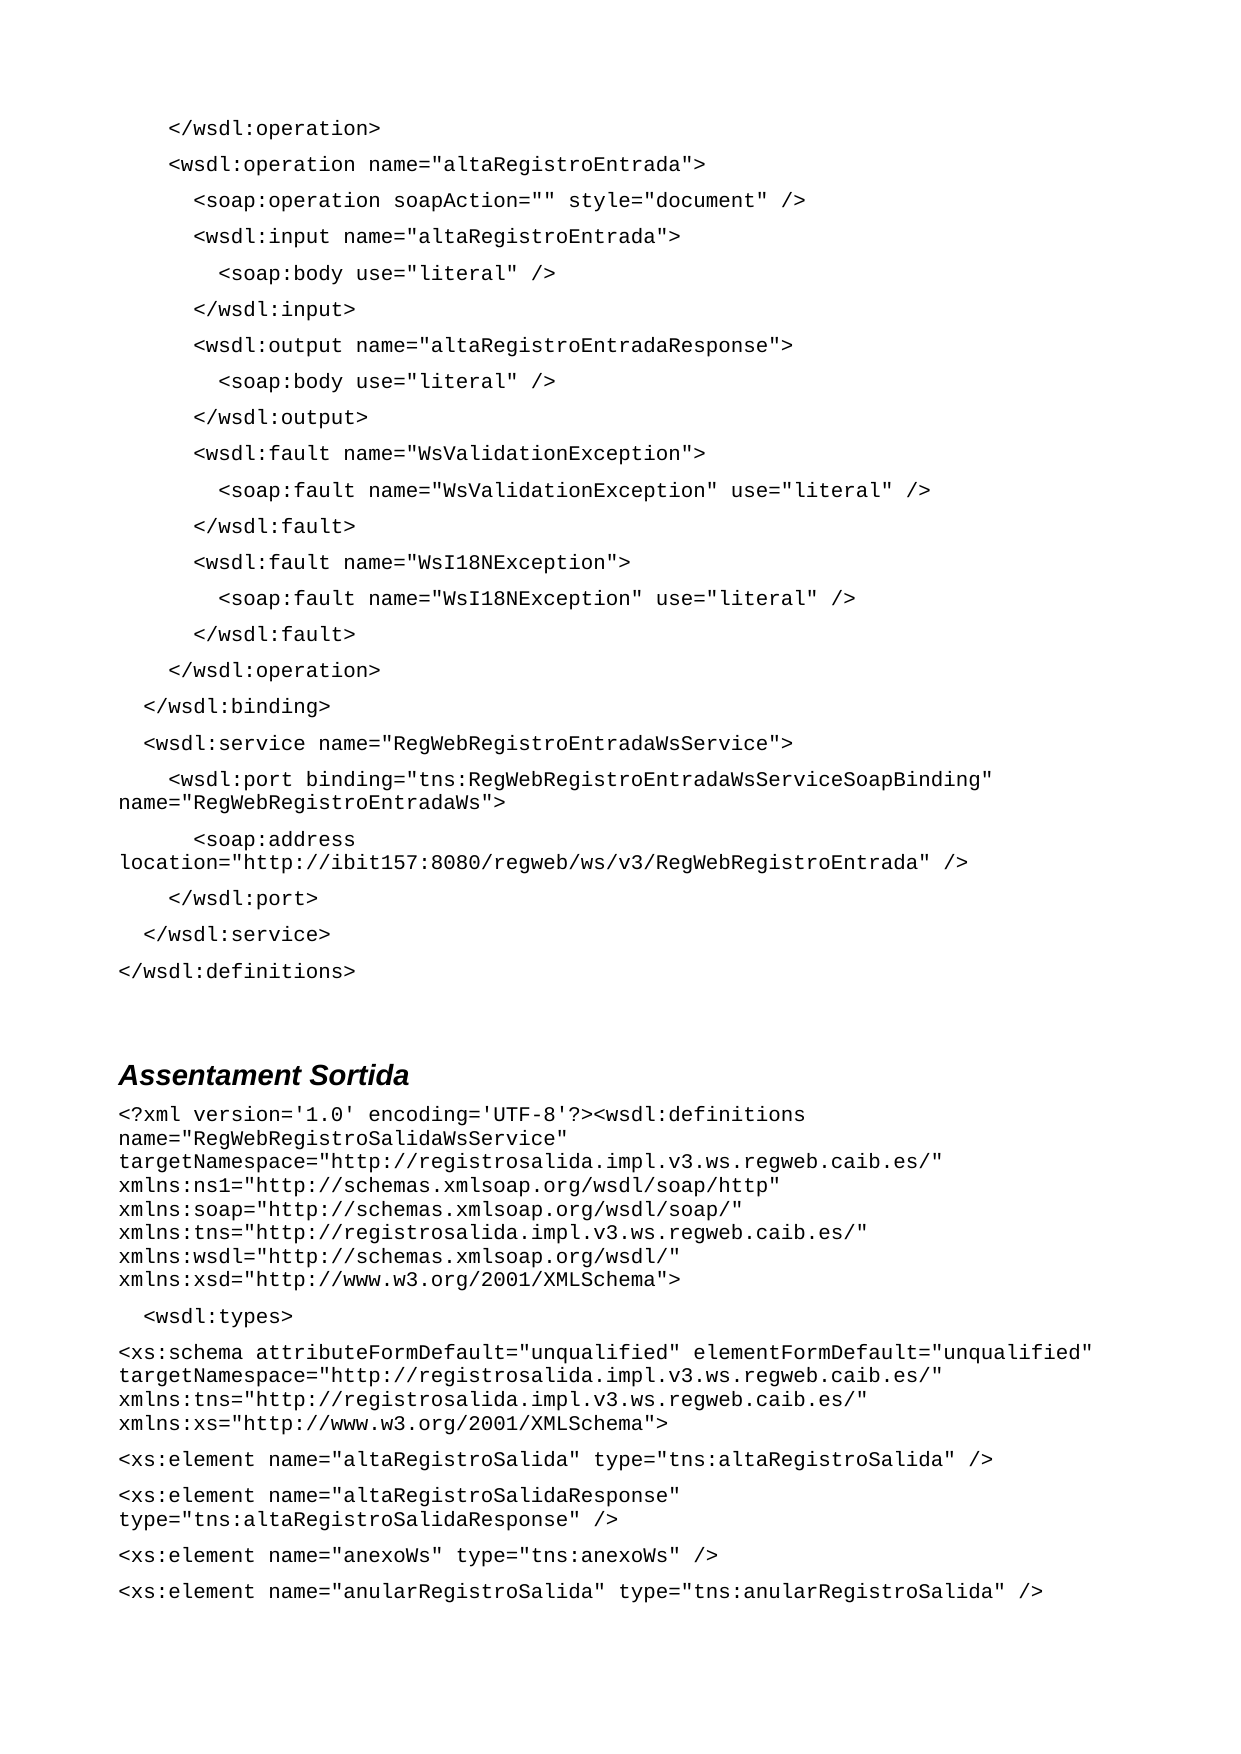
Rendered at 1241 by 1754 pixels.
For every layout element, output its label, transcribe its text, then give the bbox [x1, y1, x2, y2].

text </wsdl:operation> [118, 118, 1122, 142]
text </wsdl:input> [118, 299, 1122, 322]
text <wsdl:service name="RegWebRegistroEntradaWsService"> [118, 733, 1122, 756]
text <xs:element name="anexoWs" type="tns:anexoWs" /> [118, 1545, 1122, 1568]
text <wsdl:fault name="WsValidationException"> [118, 443, 1122, 467]
text <soap:operation soapAction="" style="document" /> [118, 190, 1122, 214]
text </wsdl:definitions> [118, 961, 1122, 984]
text <soap:body use="literal" /> [118, 371, 1122, 395]
text </wsdl:port> [118, 888, 1122, 912]
text <?xml version='1.0' encoding='UTF-8'?><wsdl:definitions name="RegWebRegistroSalidaWsService" targetNamespace="http://registrosalida.impl.v3.ws.regweb.caib.es/" xmlns:ns1="http://schemas.xmlsoap.org/wsdl/soap/http" xmlns:soap="http://schemas.xmlsoap.org/wsdl/soap/" xmlns:tns="http://registrosalida.impl.v3.ws.regweb.caib.es/" xmlns:wsdl="http://schemas.xmlsoap.org/wsdl/" xmlns:xsd="http://www.w3.org/2001/XMLSchema"> [118, 1104, 1122, 1293]
text <wsdl:output name="altaRegistroEntradaResponse"> [118, 335, 1122, 359]
text </wsdl:operation> [118, 660, 1122, 684]
text <wsdl:input name="altaRegistroEntrada"> [118, 227, 1122, 250]
text </wsdl:service> [118, 924, 1122, 948]
text <soap:fault name="WsI18NException" use="literal" /> [118, 588, 1122, 612]
text <xs:schema attributeFormDefault="unqualified" elementFormDefault="unqualified" targetNamespace="http://registrosalida.impl.v3.ws.regweb.caib.es/" xmlns:tns="http://registrosalida.impl.v3.ws.regweb.caib.es/" xmlns:xs="http://www.w3.org/2001/XMLSchema"> [118, 1342, 1122, 1436]
text <soap:body use="literal" /> [118, 263, 1122, 286]
text <xs:element name="altaRegistroSalidaResponse" type="tns:altaRegistroSalidaResponse" /> [118, 1485, 1122, 1532]
text <xs:element name="anularRegistroSalida" type="tns:anularRegistroSalida" /> [118, 1581, 1122, 1604]
text </wsdl:fault> [118, 516, 1122, 539]
text </wsdl:binding> [118, 696, 1122, 720]
text <soap:fault name="WsValidationException" use="literal" /> [118, 479, 1122, 503]
text <wsdl:operation name="altaRegistroEntrada"> [118, 154, 1122, 178]
subtitle Assentament Sortida [118, 1058, 1122, 1091]
text <wsdl:port binding="tns:RegWebRegistroEntradaWsServiceSoapBinding" name="RegWebRegistroEntradaWs"> [118, 769, 1122, 816]
text </wsdl:output> [118, 407, 1122, 431]
text <wsdl:fault name="WsI18NException"> [118, 552, 1122, 576]
text <soap:address location="http://ibit157:8080/regweb/ws/v3/RegWebRegistroEntrada" /> [118, 828, 1122, 876]
text </wsdl:fault> [118, 624, 1122, 648]
text <xs:element name="altaRegistroSalida" type="tns:altaRegistroSalida" /> [118, 1449, 1122, 1472]
text <wsdl:types> [118, 1306, 1122, 1329]
